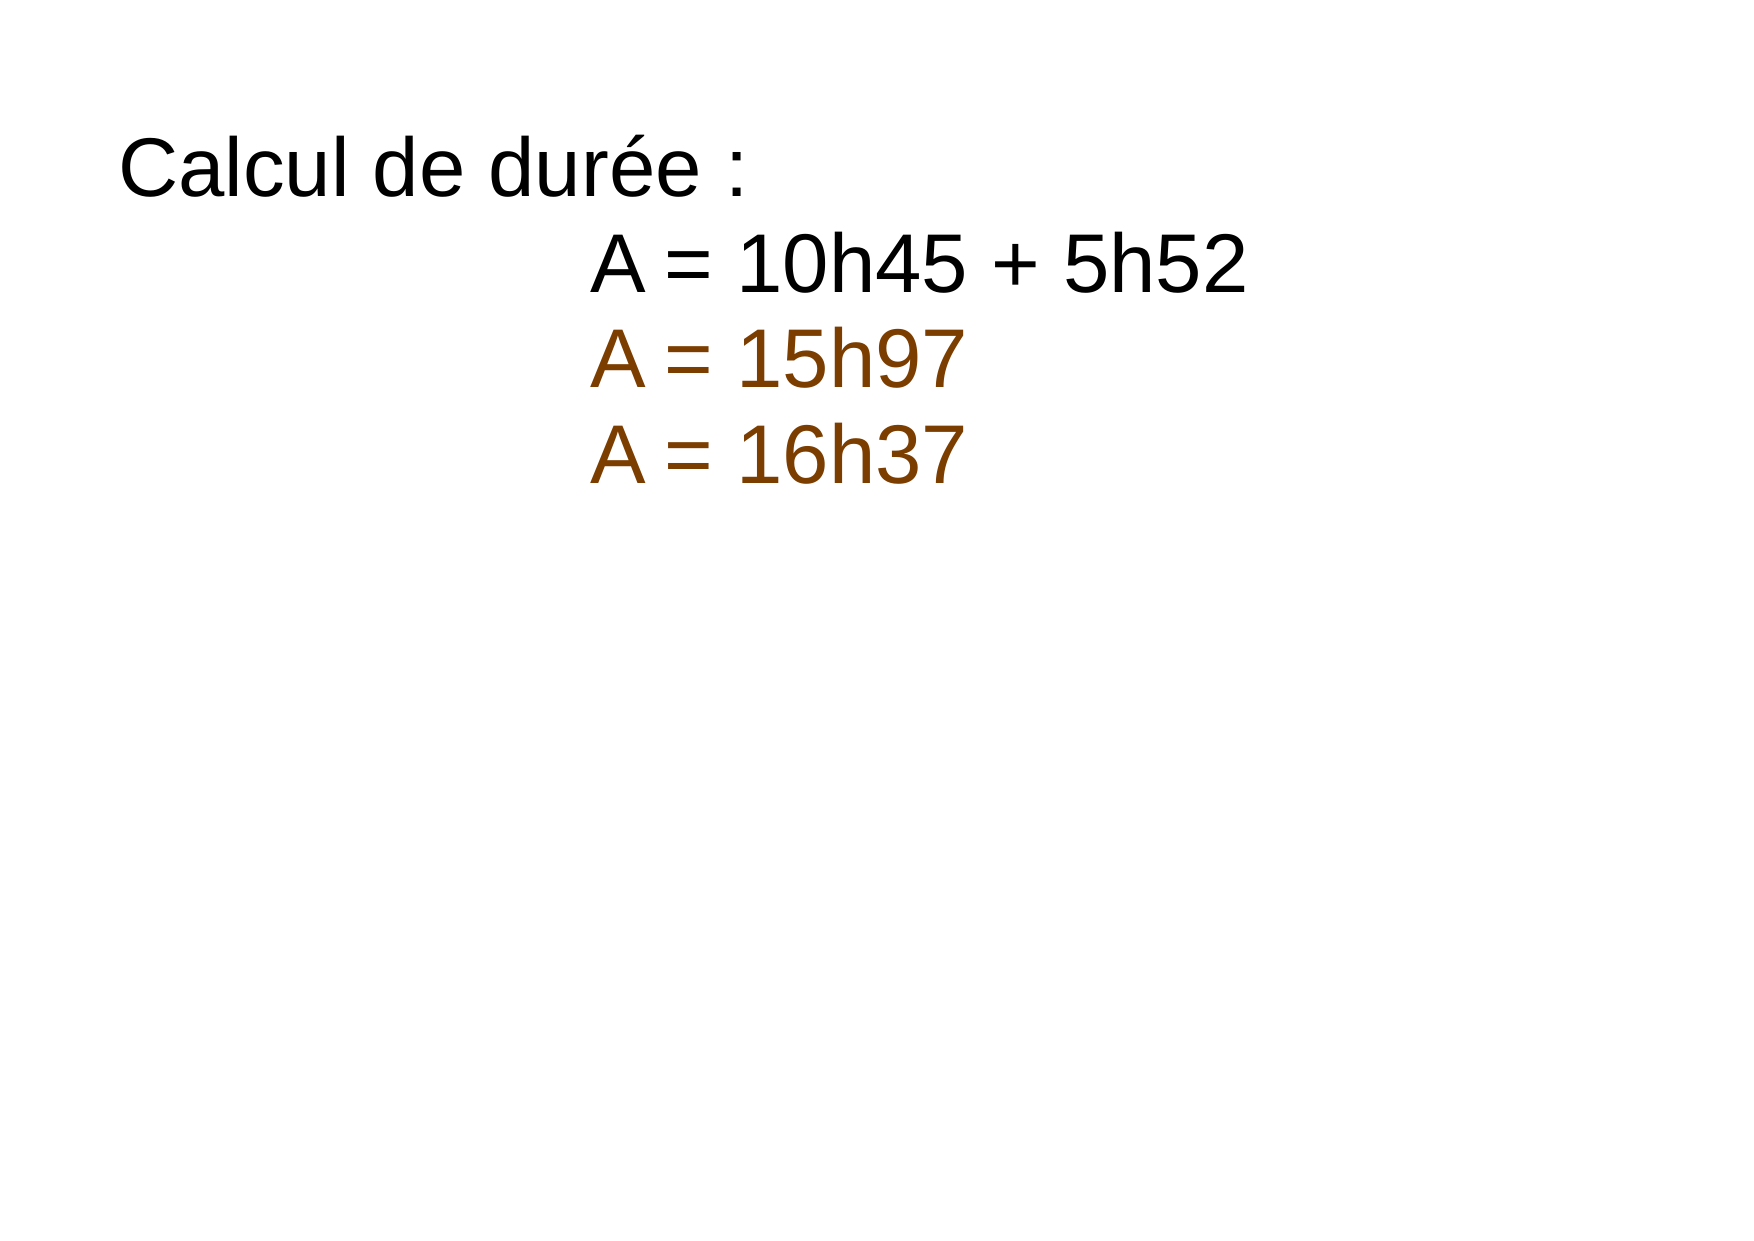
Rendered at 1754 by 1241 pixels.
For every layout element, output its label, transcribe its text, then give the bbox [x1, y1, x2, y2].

text A = 15h97 [591, 310, 1636, 406]
text A = 10h45 + 5h52 [591, 214, 1636, 310]
text A = 16h37 [591, 406, 1636, 501]
text Calcul de durée : [118, 118, 1636, 214]
